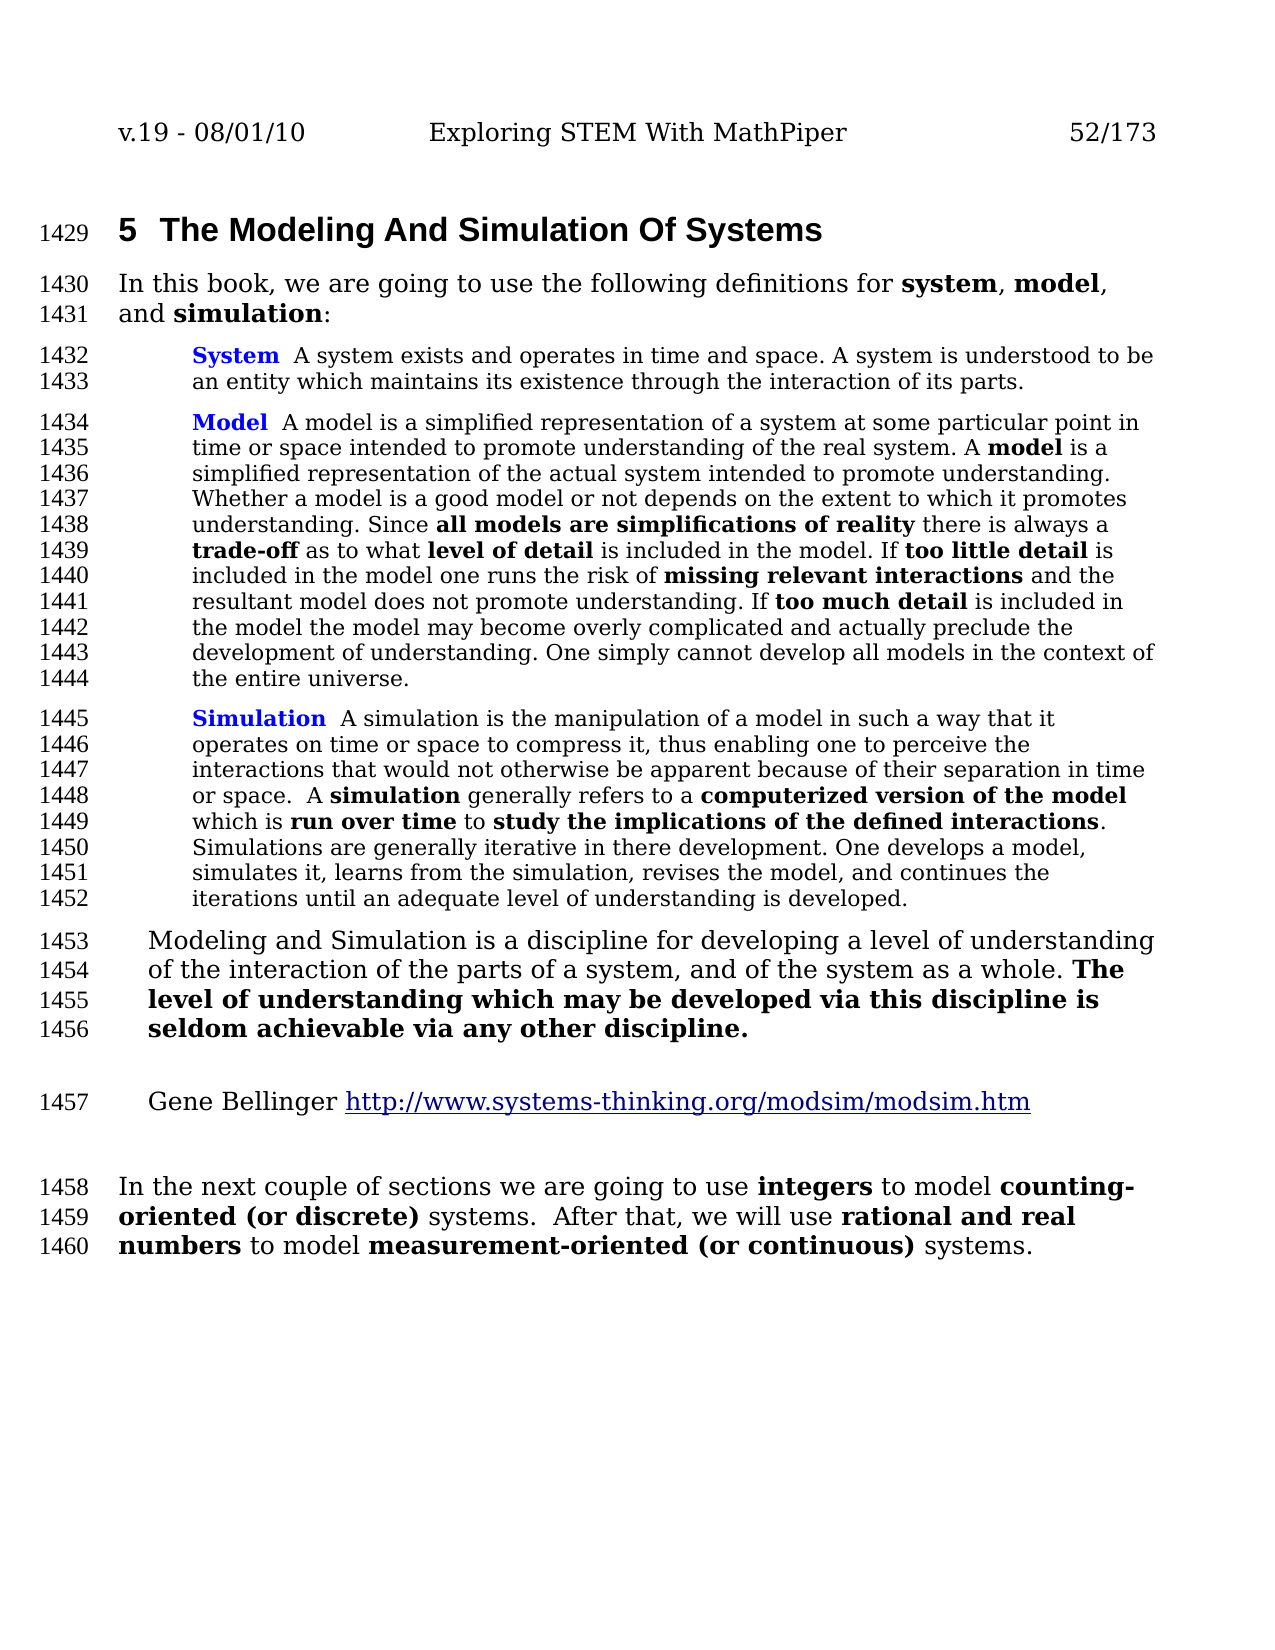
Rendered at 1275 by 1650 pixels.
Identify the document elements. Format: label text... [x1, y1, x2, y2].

list Model A model is a simplified representation of a system at some particular point in time or space intended to promote understanding of the real system. A model is a simplified representation of the actual system intended to promote understanding. Whether a model is a good model or not depends on the extent to which it promotes understanding. Since all models are simplifications of reality there is always a trade-off as to what level of detail is included in the model. If too little detail is included in the model one runs the risk of missing relevant interactions and the resultant model does not promote understanding. If too much detail is included in the model the model may become overly complicated and actually preclude the development of understanding. One simply cannot develop all models in the context of the entire universe. [162, 409, 1157, 691]
text Gene Bellinger http://www.systems-thinking.org/modsim/modsim.htm [148, 1088, 1157, 1117]
list System A system exists and operates in time and space. A system is understood to be an entity which maintains its existence through the interaction of its parts. [162, 343, 1157, 394]
text In the next couple of sections we are going to use integers to model counting-oriented (or discrete) systems. After that, we will use rational and real numbers to model measurement-oriented (or continuous) systems. [118, 1172, 1157, 1260]
text Modeling and Simulation is a discipline for developing a level of understanding of the interaction of the parts of a system, and of the system as a whole. The level of understanding which may be developed via this discipline is seldom achievable via any other discipline. [148, 926, 1157, 1073]
text In this book, we are going to use the following definitions for system, model, and simulation: [118, 269, 1157, 328]
list Simulation A simulation is the manipulation of a model in such a way that it operates on time or space to compress it, thus enabling one to perceive the interactions that would not otherwise be apparent because of their separation in time or space. A simulation generally refers to a computerized version of the model which is run over time to study the implications of the defined interactions. Simulations are generally iterative in there development. One develops a model, simulates it, learns from the simulation, revises the model, and continues the iterations until an adequate level of understanding is developed. [162, 706, 1157, 911]
subtitle The Modeling And Simulation Of Systems [118, 210, 1157, 248]
